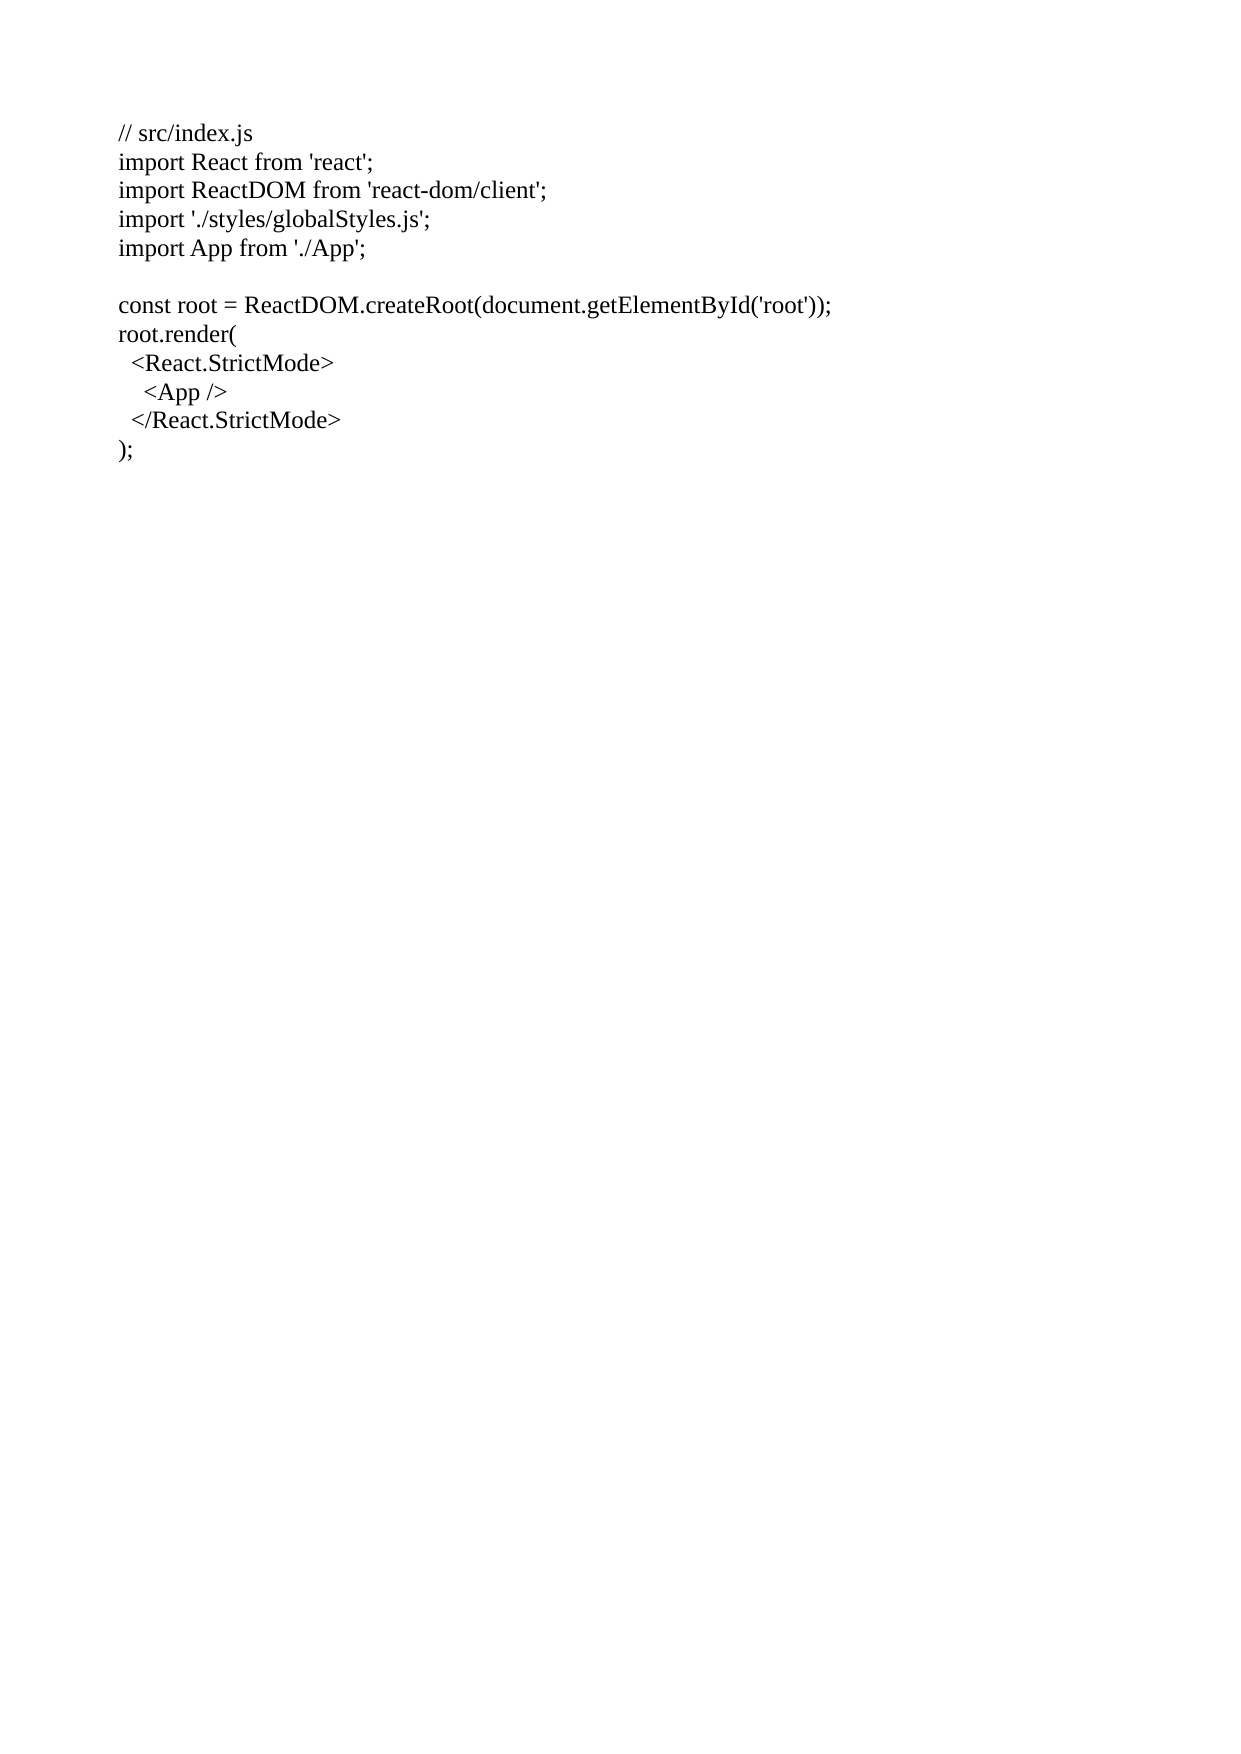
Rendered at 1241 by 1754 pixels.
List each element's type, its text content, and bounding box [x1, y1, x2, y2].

text import './styles/globalStyles.js'; [118, 204, 1122, 233]
text <React.StrictMode> [118, 348, 1122, 377]
text root.render( [118, 319, 1122, 348]
text // src/index.js [118, 118, 1122, 147]
text </React.StrictMode> [118, 406, 1122, 434]
text import ReactDOM from 'react-dom/client'; [118, 176, 1122, 204]
text import App from './App'; [118, 233, 1122, 262]
text <App /> [118, 377, 1122, 406]
text const root = ReactDOM.createRoot(document.getElementById('root')); [118, 291, 1122, 319]
text import React from 'react'; [118, 147, 1122, 176]
text ); [118, 434, 1122, 463]
